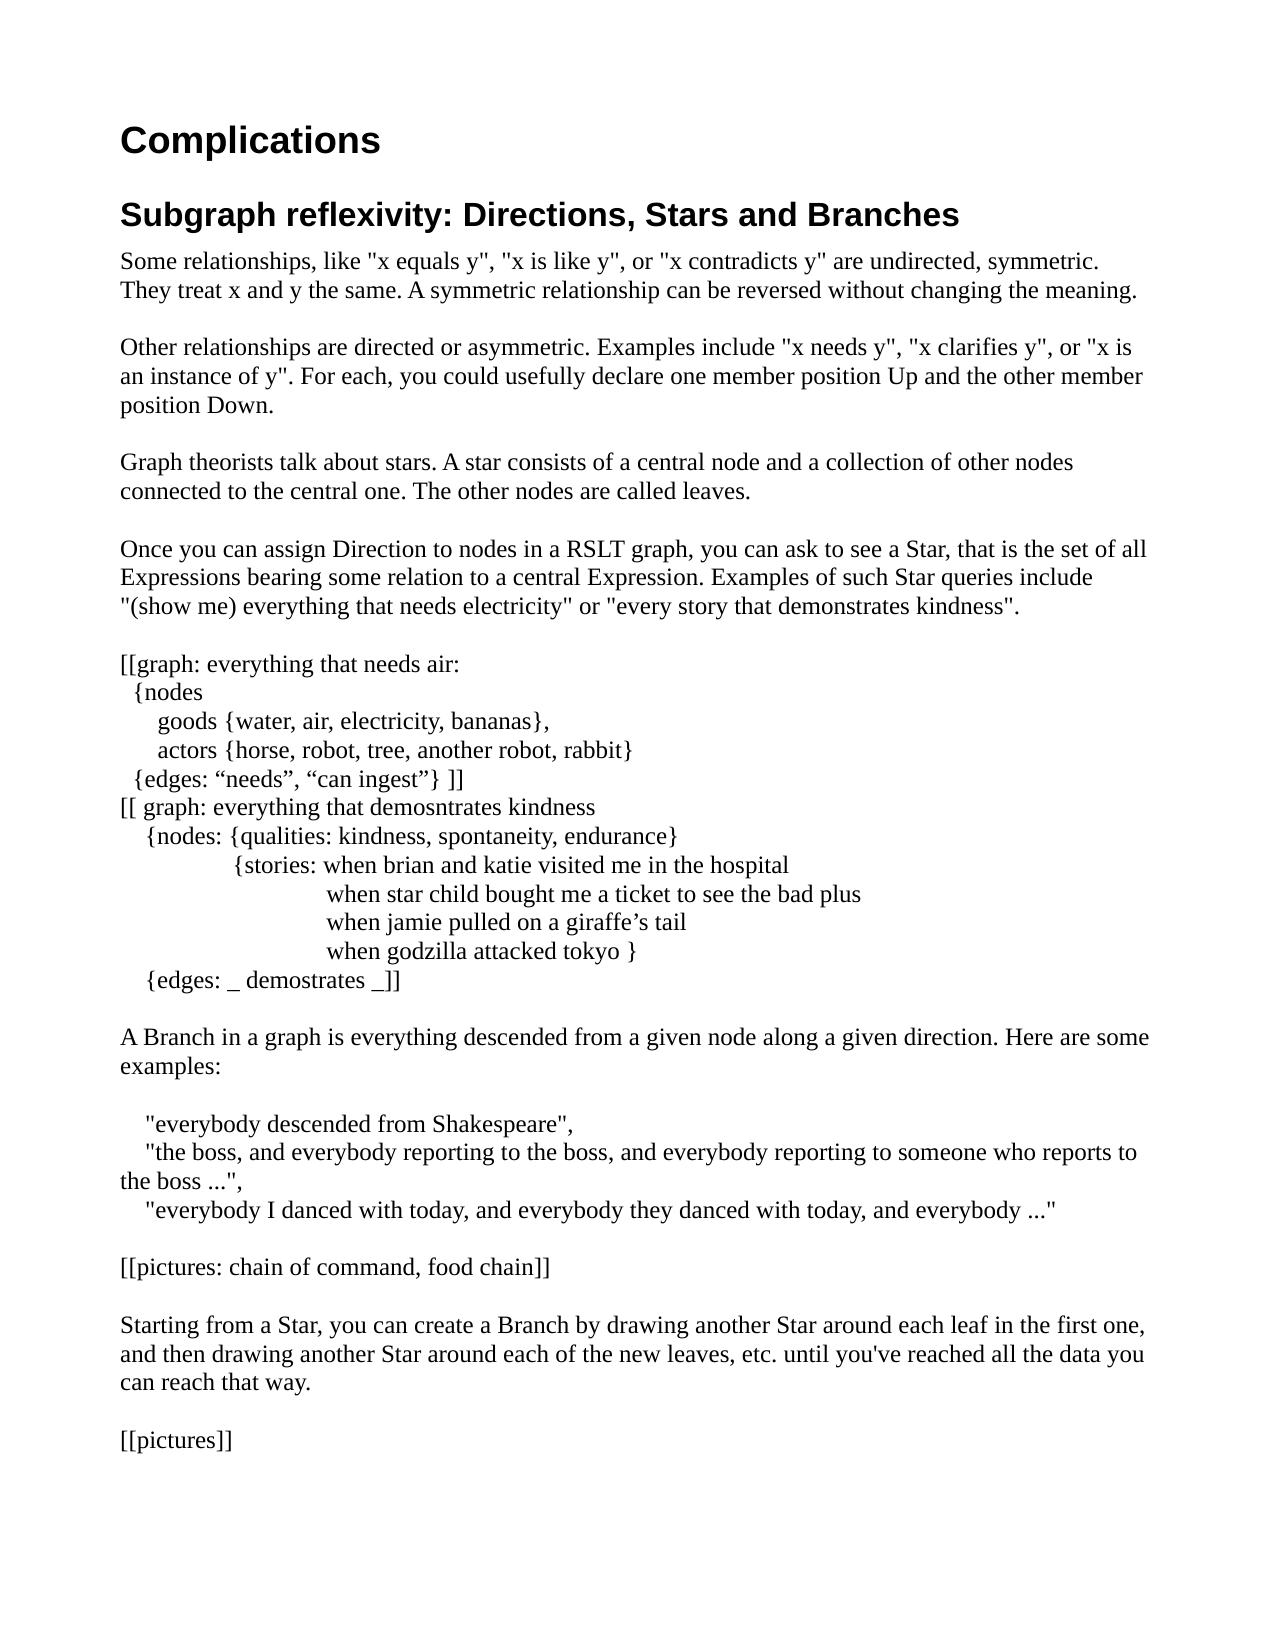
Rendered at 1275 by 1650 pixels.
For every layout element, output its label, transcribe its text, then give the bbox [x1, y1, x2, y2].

text [[ graph: everything that demosntrates kindness [120, 792, 1155, 821]
text {nodes: {qualities: kindness, spontaneity, endurance} [120, 821, 1155, 850]
text [[pictures: chain of command, food chain]] [120, 1252, 1155, 1281]
text {edges: _ demostrates _]] [120, 965, 1155, 994]
text "everybody I danced with today, and everybody they danced with today, and everybody ..." [120, 1195, 1155, 1224]
text [[graph: everything that needs air: [120, 649, 1155, 677]
text {stories: when brian and katie visited me in the hospital [120, 850, 1155, 879]
text {nodes [120, 677, 1155, 706]
text "the boss, and everybody reporting to the boss, and everybody reporting to someone who reports to the boss ...", [120, 1137, 1155, 1195]
text Some relationships, like "x equals y", "x is like y", or "x contradicts y" are undirected, symmetric. They treat x and y the same. A symmetric relationship can be reversed without changing the meaning. [120, 246, 1155, 304]
text when jamie pulled on a giraffe’s tail [120, 907, 1155, 936]
text Once you can assign Direction to nodes in a RSLT graph, you can ask to see a Star, that is the set of all Expressions bearing some relation to a central Expression. Examples of such Star queries include "(show me) everything that needs electricity" or "every story that demonstrates kindness". [120, 534, 1155, 620]
text Graph theorists talk about stars. A star consists of a central node and a collection of other nodes connected to the central one. The other nodes are called leaves. [120, 447, 1155, 505]
text when star child bought me a ticket to see the bad plus [120, 879, 1155, 907]
text A Branch in a graph is everything descended from a given node along a given direction. Here are some examples: [120, 1022, 1155, 1080]
text when godzilla attacked tokyo } [120, 936, 1155, 965]
text Starting from a Star, you can create a Branch by drawing another Star around each leaf in the first one, and then drawing another Star around each of the new leaves, etc. until you've reached all the data you can reach that way. [120, 1310, 1155, 1396]
text Other relationships are directed or asymmetric. Examples include "x needs y", "x clarifies y", or "x is an instance of y". For each, you could usefully declare one member position Up and the other member position Down. [120, 332, 1155, 419]
subtitle Subgraph reflexivity: Directions, Stars and Branches [120, 195, 1155, 234]
text goods {water, air, electricity, bananas}, actors {horse, robot, tree, another robot, rabbit} {edges: “needs”, “can ingest”} ]] [120, 706, 1155, 792]
subtitle Complications [120, 118, 1155, 162]
text [[pictures]] [120, 1425, 1155, 1454]
text "everybody descended from Shakespeare", [120, 1109, 1155, 1137]
